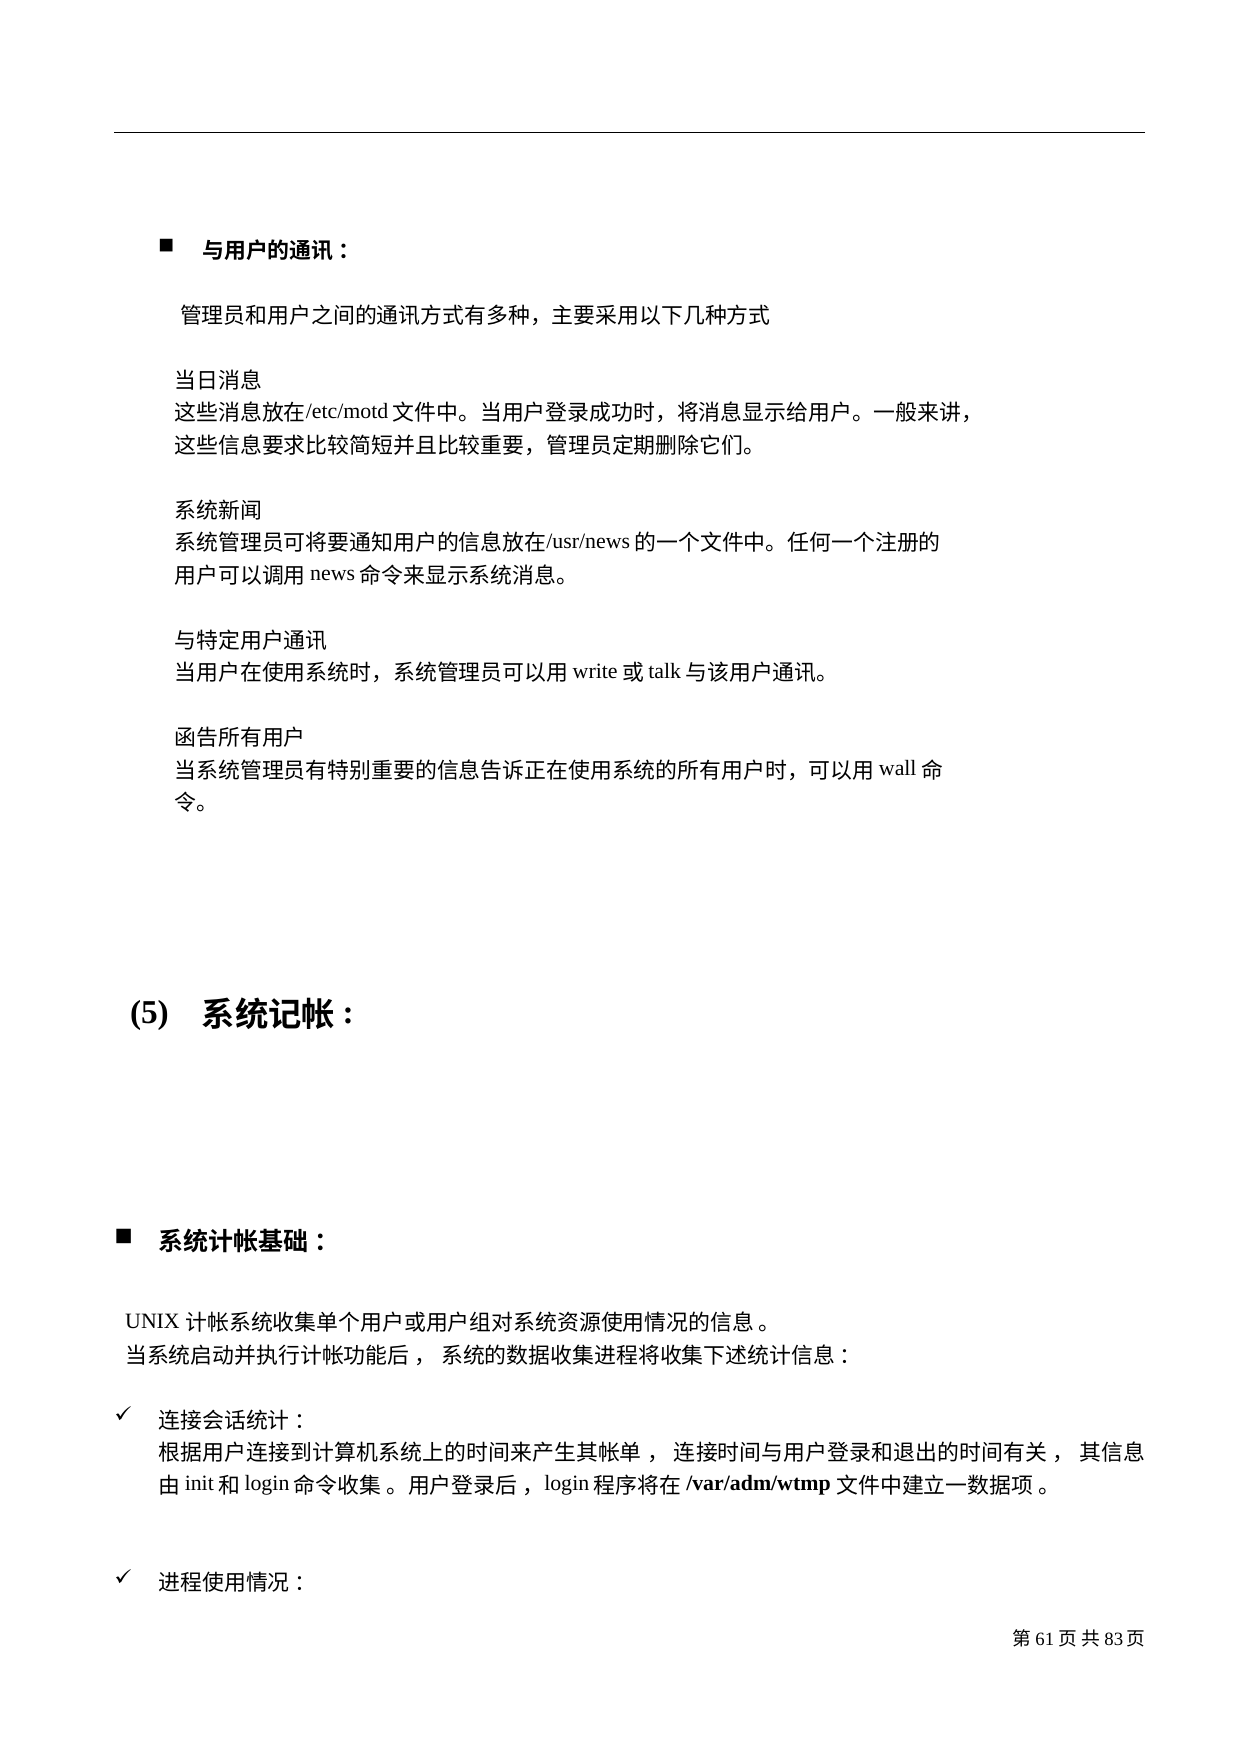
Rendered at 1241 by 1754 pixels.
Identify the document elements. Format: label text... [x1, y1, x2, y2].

text 这些消息放在/etc/motd文件中。当用户登录成功时，将消息显示给用户。一般来讲， [158, 389, 1145, 422]
text 系统新闻 [158, 487, 1145, 519]
text 这些信息要求比较简短并且比较重要，管理员定期删除它们。 [158, 422, 1145, 454]
subtitle 系统记帐 : [130, 974, 1145, 1039]
text 用户可以调用news命令来显示系统消息。 [158, 552, 1145, 584]
list 与用户的通讯 ： [158, 227, 1145, 259]
text 当系统启动并执行计帐功能后 ， 系统的数据收集进程将收集下述统计信息 ： [114, 1332, 1145, 1364]
text 当用户在使用系统时，系统管理员可以用write或talk与该用户通讯。 [158, 649, 1145, 682]
text UNIX 计帐系统收集单个用户或用户组对系统资源使用情况的信息 。 [114, 1299, 1145, 1332]
text 管理员和用户之间的通讯方式有多种，主要采用以下几种方式 [158, 292, 1145, 324]
text 函告所有用户 [158, 714, 1145, 747]
list 系统计帐基础 ： [114, 1202, 1145, 1267]
text 与特定用户通讯 [158, 617, 1145, 649]
text 系统管理员可将要通知用户的信息放在/usr/news的一个文件中。任何一个注册的 [158, 519, 1145, 552]
text 当系统管理员有特别重要的信息告诉正在使用系统的所有用户时，可以用wall命 [158, 747, 1145, 779]
text 根据用户连接到计算机系统上的时间来产生其帐单 ， 连接时间与用户登录和退出的时间有关 ， 其信息由init和login命令收集 。用户登录后 ，login程序将在 /var/adm/wtmp 文件中建立一数据项 。 [158, 1429, 1145, 1494]
text 当日消息 [158, 357, 1145, 389]
list 进程使用情况 ： [114, 1559, 1145, 1592]
text 令。 [158, 779, 1145, 812]
list 连接会话统计 ： [114, 1397, 1145, 1429]
